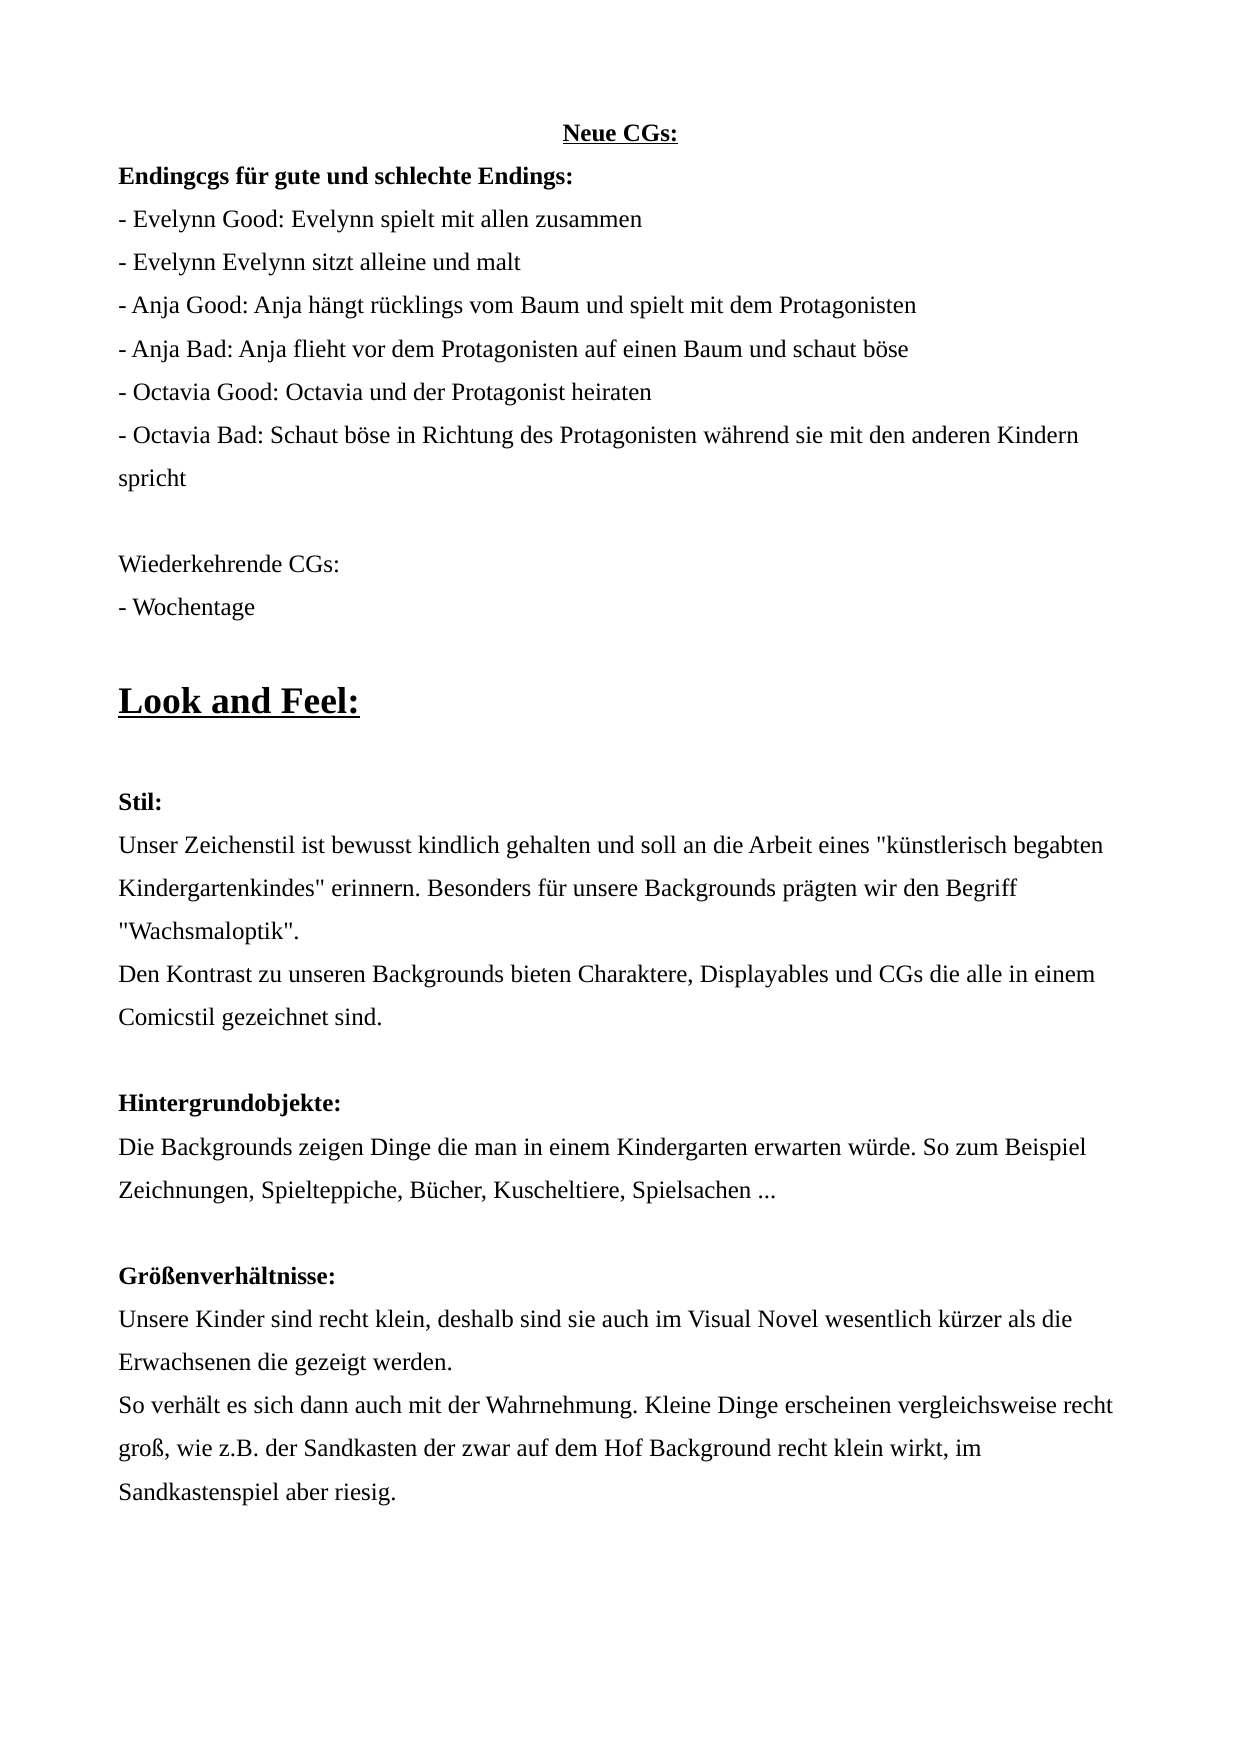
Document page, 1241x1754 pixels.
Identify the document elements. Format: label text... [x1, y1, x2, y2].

text - Octavia Bad: Schaut böse in Richtung des Protagonisten während sie mit den anderen Kindern spricht [118, 420, 1122, 492]
text - Anja Good: Anja hängt rücklings vom Baum und spielt mit dem Protagonisten [118, 291, 1122, 319]
text Die Backgrounds zeigen Dinge die man in einem Kindergarten erwarten würde. So zum Beispiel Zeichnungen, Spielteppiche, Bücher, Kuscheltiere, Spielsachen ... [118, 1132, 1122, 1203]
text Unsere Kinder sind recht klein, deshalb sind sie auch im Visual Novel wesentlich kürzer als die Erwachsenen die gezeigt werden. [118, 1304, 1122, 1376]
text So verhält es sich dann auch mit der Wahrnehmung. Kleine Dinge erscheinen vergleichsweise recht groß, wie z.B. der Sandkasten der zwar auf dem Hof Background recht klein wirkt, im Sandkastenspiel aber riesig. [118, 1390, 1122, 1505]
text Stil: [118, 787, 1122, 815]
text - Anja Bad: Anja flieht vor dem Protagonisten auf einen Baum und schaut böse [118, 334, 1122, 362]
text - Evelynn Evelynn sitzt alleine und malt [118, 247, 1122, 276]
text - Evelynn Good: Evelynn spielt mit allen zusammen [118, 204, 1122, 233]
text Hintergrundobjekte: [118, 1088, 1122, 1117]
text Den Kontrast zu unseren Backgrounds bieten Charaktere, Displayables und CGs die alle in einem Comicstil gezeichnet sind. [118, 959, 1122, 1031]
text Neue CGs: [118, 118, 1122, 147]
text - Octavia Good: Octavia und der Protagonist heiraten [118, 377, 1122, 406]
text Wiederkehrende CGs: [118, 549, 1122, 578]
text - Wochentage [118, 592, 1122, 621]
text Unser Zeichenstil ist bewusst kindlich gehalten und soll an die Arbeit eines "künstlerisch begabten Kindergartenkindes" erinnern. Besonders für unsere Backgrounds prägten wir den Begriff "Wachsmaloptik". [118, 830, 1122, 945]
text Look and Feel: [118, 679, 1122, 722]
text Größenverhältnisse: [118, 1261, 1122, 1290]
text Endingcgs für gute und schlechte Endings: [118, 161, 1122, 190]
